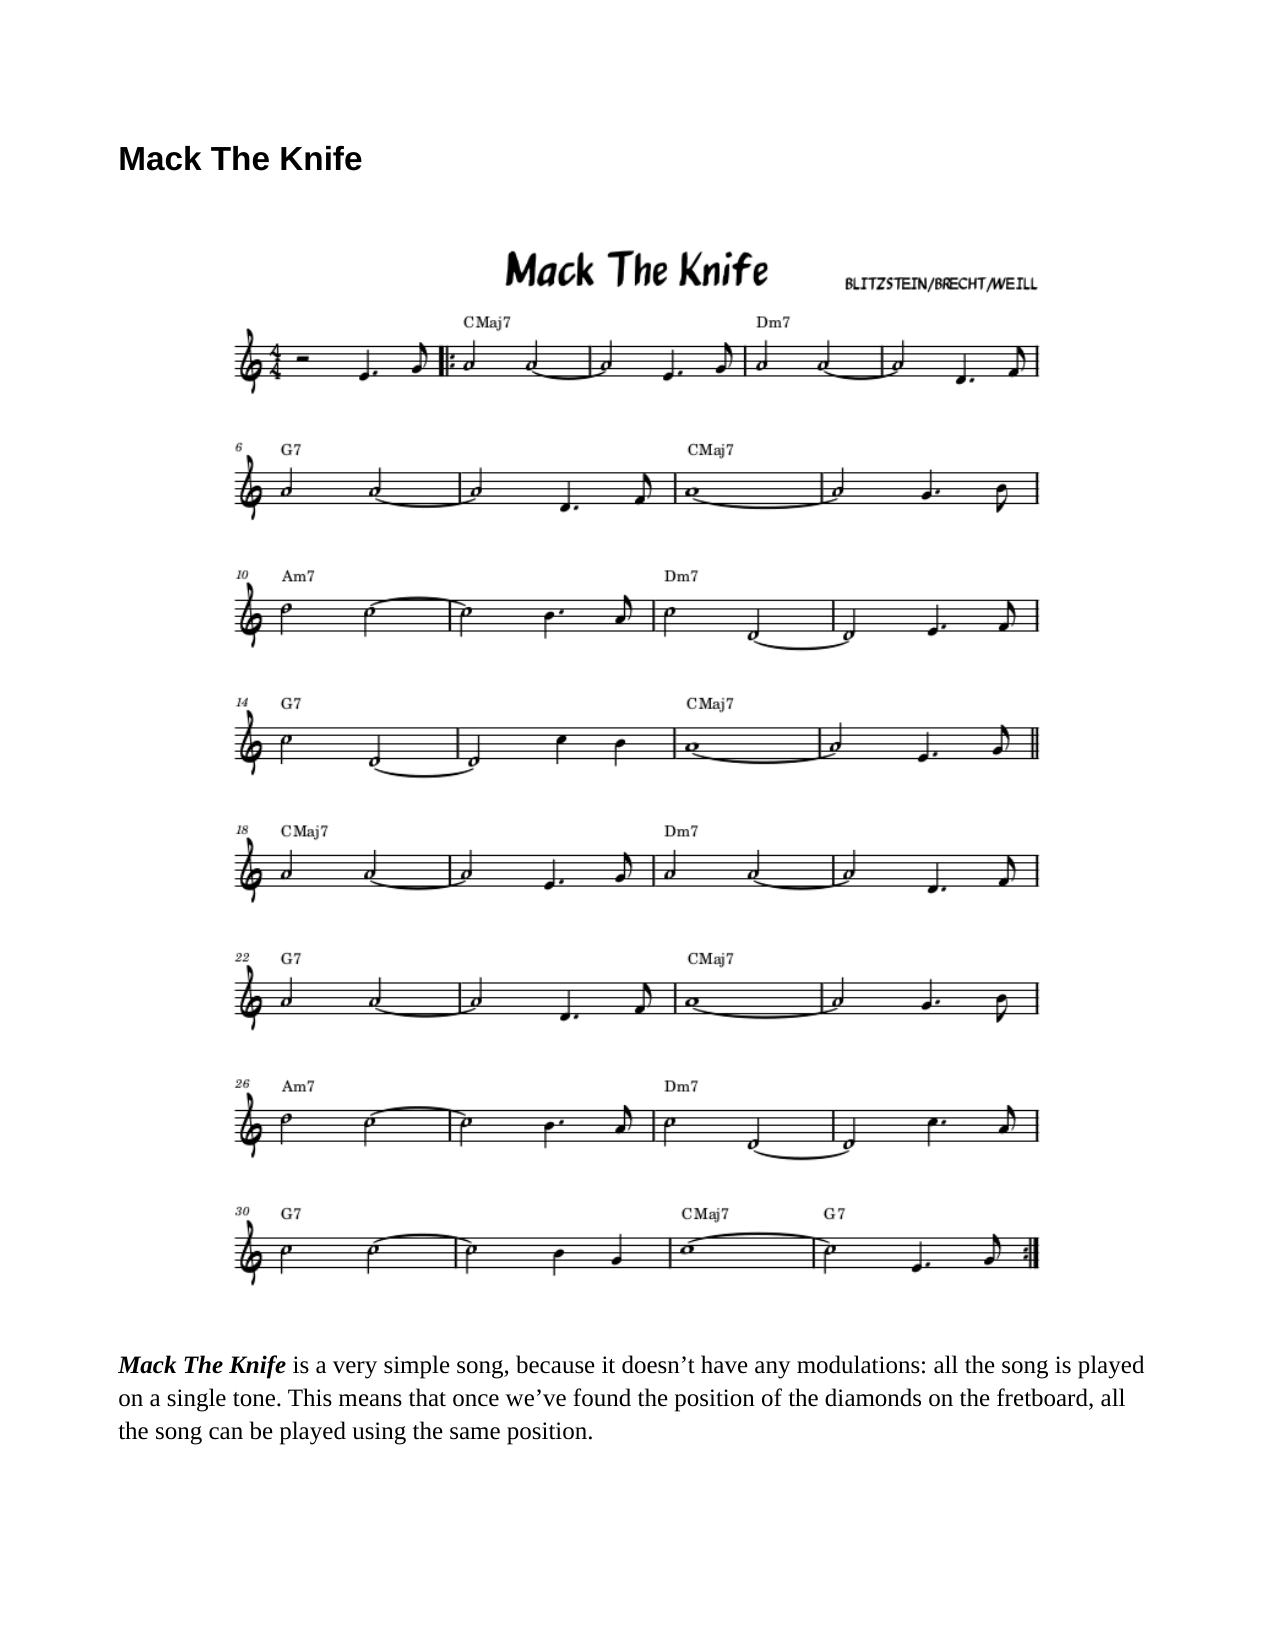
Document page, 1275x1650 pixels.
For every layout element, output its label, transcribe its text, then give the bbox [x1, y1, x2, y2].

subtitle Mack The Knife [118, 139, 1157, 177]
picture [178, 190, 1097, 1332]
text Mack The Knife is a very simple song, because it doesn’t have any modulations: all the song is played on a single tone. This means that once we’ve found the position of the diamonds on the fretboard, all the song can be played using the same position. [118, 1350, 1157, 1445]
